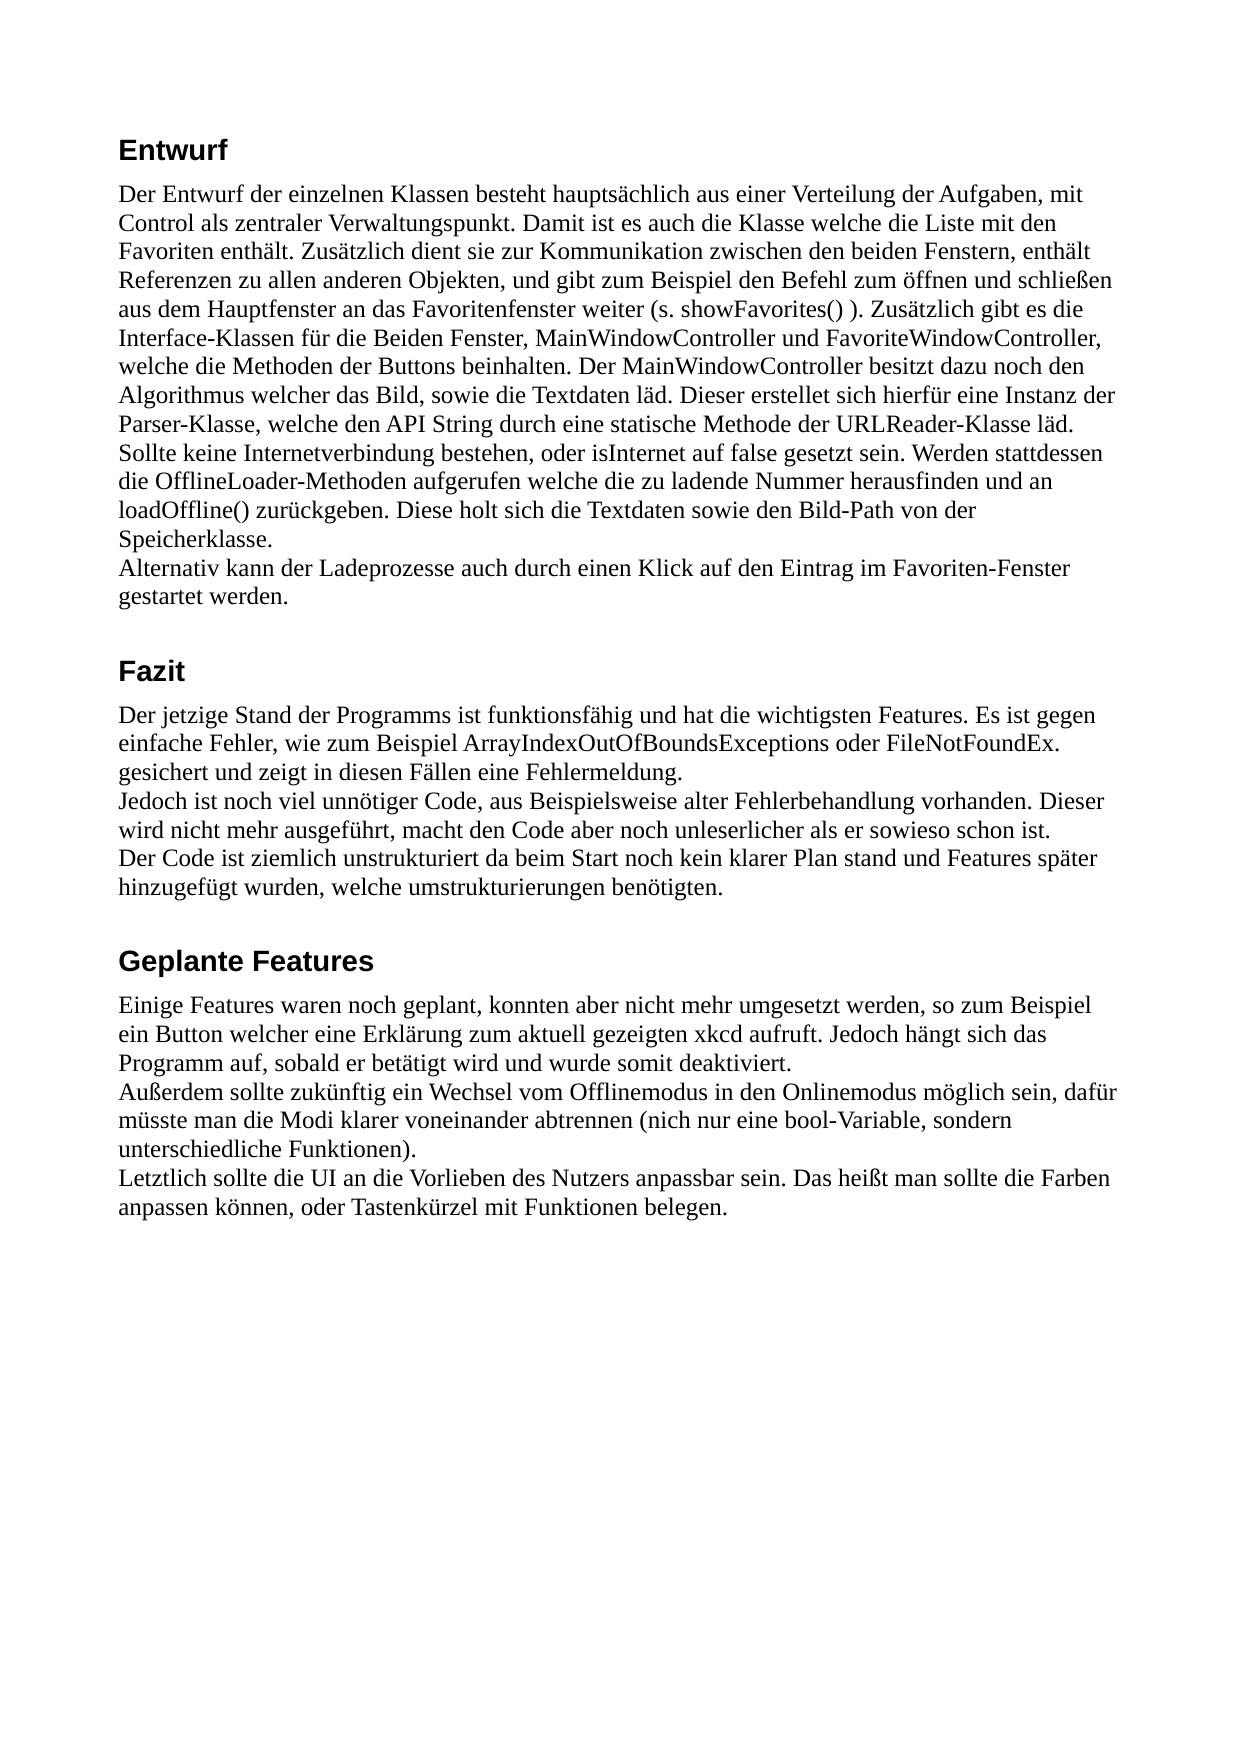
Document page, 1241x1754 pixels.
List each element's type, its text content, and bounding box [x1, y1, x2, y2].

text Der Entwurf der einzelnen Klassen besteht hauptsächlich aus einer Verteilung der Aufgaben, mit Control als zentraler Verwaltungspunkt. Damit ist es auch die Klasse welche die Liste mit den Favoriten enthält. Zusätzlich dient sie zur Kommunikation zwischen den beiden Fenstern, enthält Referenzen zu allen anderen Objekten, und gibt zum Beispiel den Befehl zum öffnen und schließen aus dem Hauptfenster an das Favoritenfenster weiter (s. showFavorites() ). Zusätzlich gibt es die Interface-Klassen für die Beiden Fenster, MainWindowController und FavoriteWindowController, welche die Methoden der Buttons beinhalten. Der MainWindowController besitzt dazu noch den Algorithmus welcher das Bild, sowie die Textdaten läd. Dieser erstellet sich hierfür eine Instanz der Parser-Klasse, welche den API String durch eine statische Methode der URLReader-Klasse läd. [118, 179, 1122, 438]
text Der Code ist ziemlich unstrukturiert da beim Start noch kein klarer Plan stand und Features später hinzugefügt wurden, welche umstrukturierungen benötigten. [118, 843, 1122, 901]
text Sollte keine Internetverbindung bestehen, oder isInternet auf false gesetzt sein. Werden stattdessen die OfflineLoader-Methoden aufgerufen welche die zu ladende Nummer herausfinden und an loadOffline() zurückgeben. Diese holt sich die Textdaten sowie den Bild-Path von der Speicherklasse. [118, 438, 1122, 553]
text Alternativ kann der Ladeprozesse auch durch einen Klick auf den Eintrag im Favoriten-Fenster gestartet werden. [118, 553, 1122, 610]
text Außerdem sollte zukünftig ein Wechsel vom Offlinemodus in den Onlinemodus möglich sein, dafür müsste man die Modi klarer voneinander abtrennen (nich nur eine bool-Variable, sondern unterschiedliche Funktionen). [118, 1077, 1122, 1163]
text Der jetzige Stand der Programms ist funktionsfähig und hat die wichtigsten Features. Es ist gegen einfache Fehler, wie zum Beispiel ArrayIndexOutOfBoundsExceptions oder FileNotFoundEx. gesichert und zeigt in diesen Fällen eine Fehlermeldung. [118, 700, 1122, 786]
text Jedoch ist noch viel unnötiger Code, aus Beispielsweise alter Fehlerbehandlung vorhanden. Dieser wird nicht mehr ausgeführt, macht den Code aber noch unleserlicher als er sowieso schon ist. [118, 786, 1122, 843]
text Einige Features waren noch geplant, konnten aber nicht mehr umgesetzt werden, so zum Beispiel ein Button welcher eine Erklärung zum aktuell gezeigten xkcd aufruft. Jedoch hängt sich das Programm auf, sobald er betätigt wird und wurde somit deaktiviert. [118, 991, 1122, 1077]
subtitle Fazit [118, 653, 1122, 687]
subtitle Geplante Features [118, 944, 1122, 978]
subtitle Entwurf [118, 133, 1122, 166]
text Letztlich sollte die UI an die Vorlieben des Nutzers anpassbar sein. Das heißt man sollte die Farben anpassen können, oder Tastenkürzel mit Funktionen belegen. [118, 1163, 1122, 1221]
